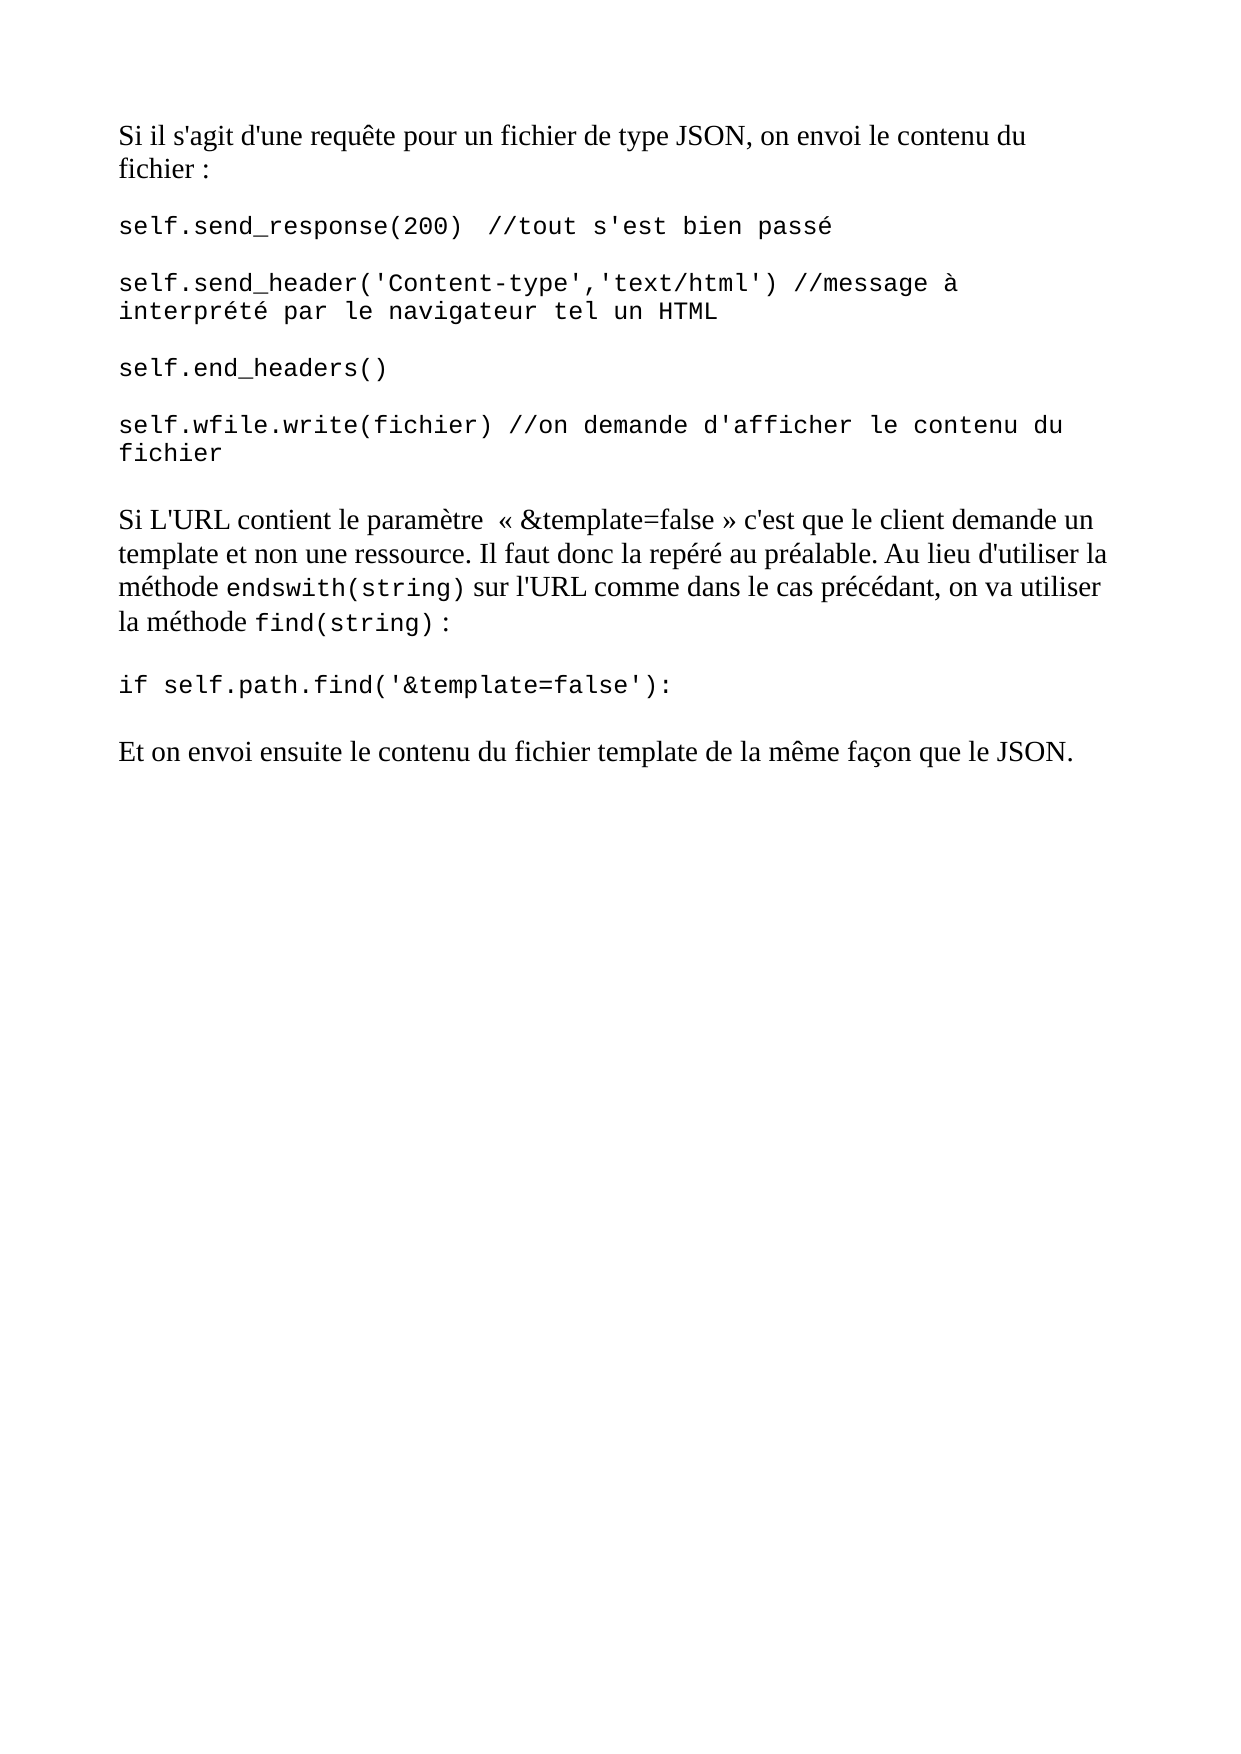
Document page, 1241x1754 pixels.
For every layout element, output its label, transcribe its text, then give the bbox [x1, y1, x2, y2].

text Et on envoi ensuite le contenu du fichier template de la même façon que le JSON. [118, 734, 1122, 768]
text Si L'URL contient le paramètre « &template=false » c'est que le client demande un template et non une ressource. Il faut donc la repéré au préalable. Au lieu d'utiliser la méthode endswith(string) sur l'URL comme dans le cas précédant, on va utiliser la méthode find(string) : [118, 502, 1122, 639]
text Si il s'agit d'une requête pour un fichier de type JSON, on envoi le contenu du fichier : [118, 118, 1122, 185]
text self.send_header('Content-type','text/html') //message à interprété par le navigateur tel un HTML [118, 271, 1122, 327]
text if self.path.find('&template=false'): [118, 673, 1122, 701]
text self.wfile.write(fichier) //on demande d'afficher le contenu du fichier [118, 412, 1122, 469]
text self.send_response(200) //tout s'est bien passé [118, 214, 1122, 242]
text self.end_headers() [118, 356, 1122, 384]
